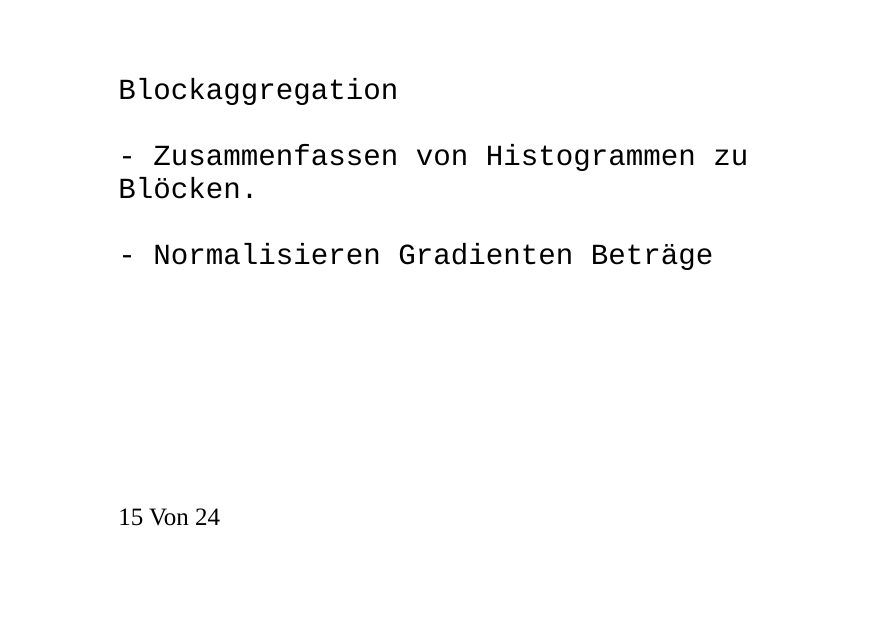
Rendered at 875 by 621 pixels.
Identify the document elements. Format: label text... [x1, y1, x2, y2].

text - Zusammenfassen von Histogrammen zu Blöcken. [118, 141, 756, 207]
text - Normalisieren Gradienten Beträge [118, 240, 756, 273]
text Blockaggregation [118, 75, 756, 108]
